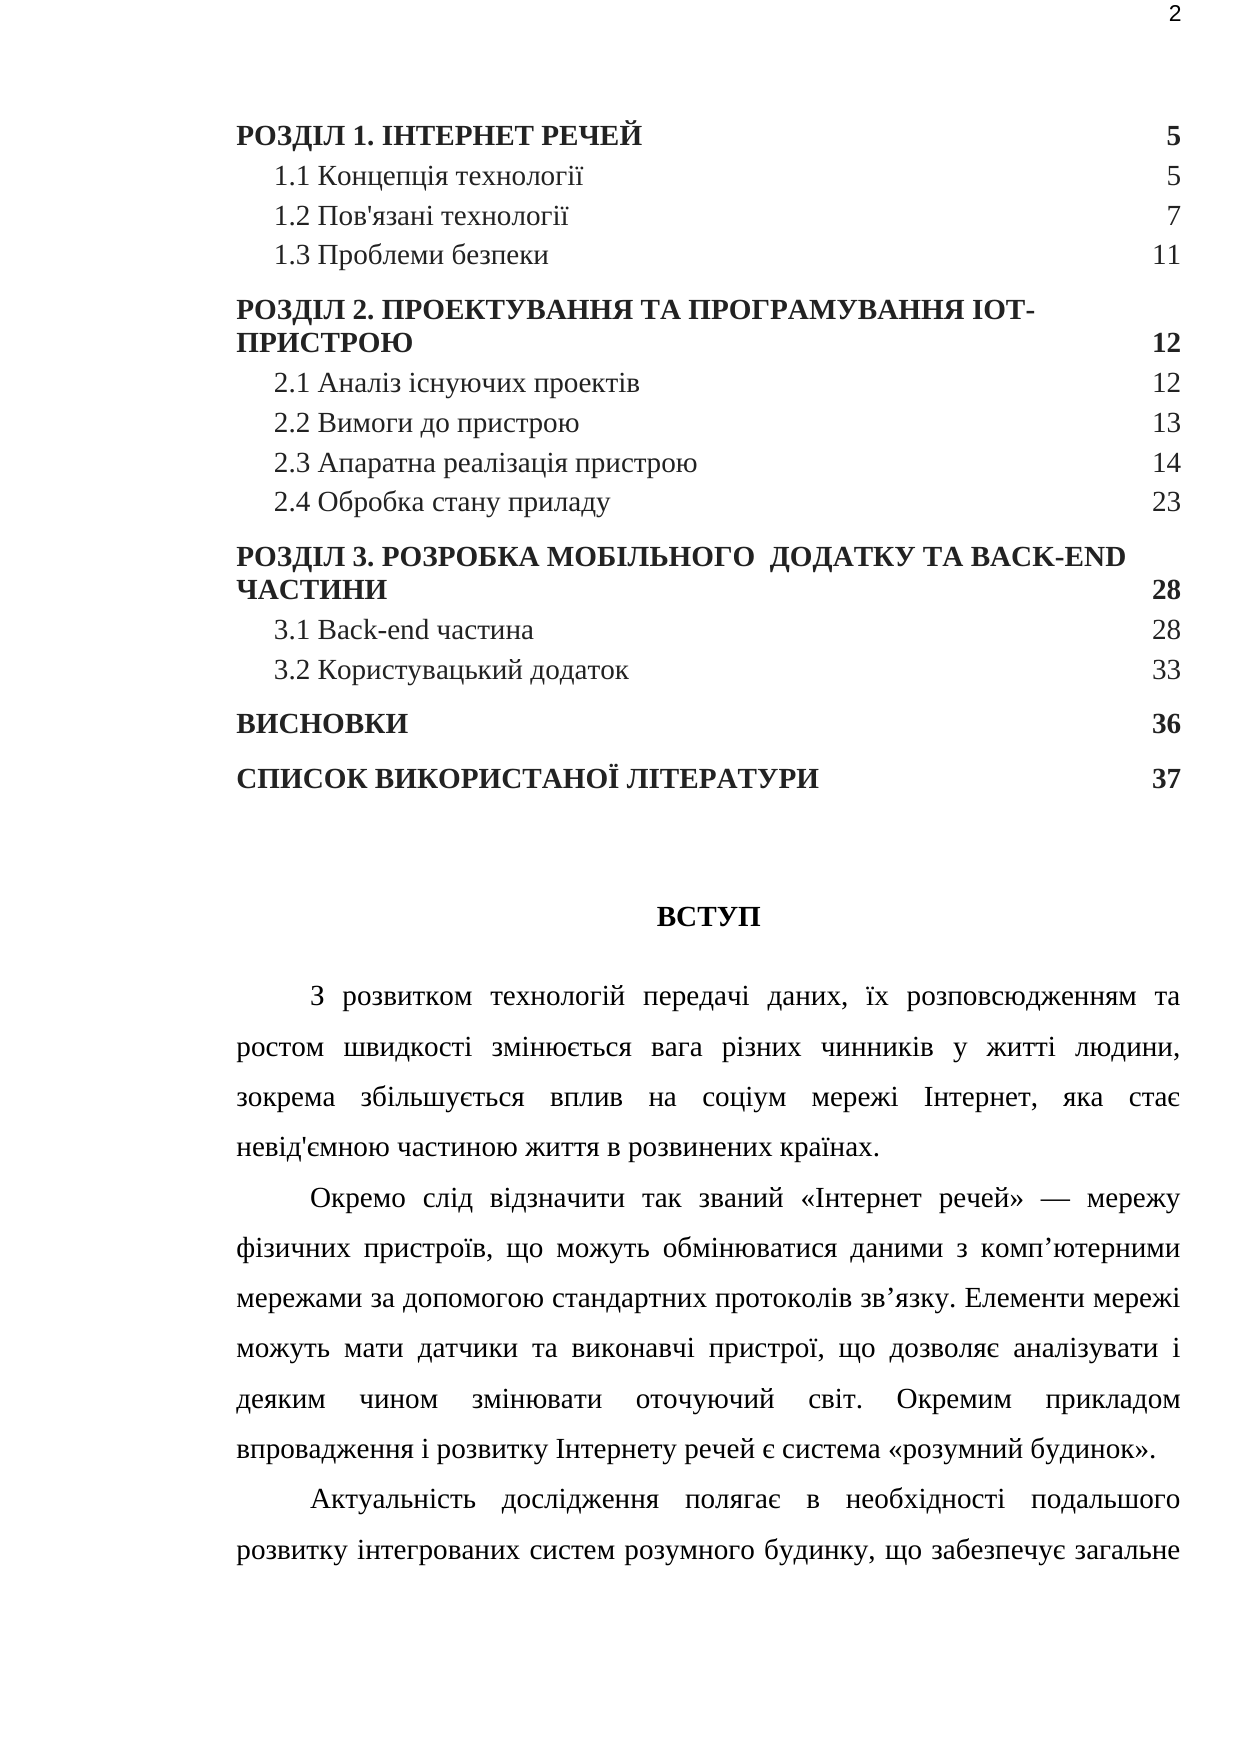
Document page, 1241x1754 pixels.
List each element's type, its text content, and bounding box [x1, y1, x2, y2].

text 1.3 Проблеми безпеки 11 [274, 237, 1181, 271]
text 1.2 Пов'язані технології 7 [274, 198, 1181, 231]
text 2.2 Вимоги до пристрою 13 [274, 405, 1181, 438]
text Окремо слід відзначити так званий «Інтернет речей» — мережу фізичних пристроїв, що можуть обмінюватися даними з комп’ютерними мережами за допомогою стандартних протоколів зв’язку. Елементи мережі можуть мати датчики та виконавчі пристрої, що дозволяє аналізувати і деяким чином змінювати оточуючий світ. Окремим прикладом впровадження і розвитку Інтернету речей є система «розумний будинок». [236, 1180, 1181, 1465]
text 3.1 Back-end частина 28 [274, 612, 1181, 646]
text 1.1 Концепція технології 5 [274, 158, 1181, 191]
text РОЗДІЛ 1. ІНТЕРНЕТ РЕЧЕЙ 5 [236, 118, 1181, 152]
text З розвитком технологій передачі даних, їх розповсюдженням та ростом швидкості змінюється вага різних чинників у житті людини, зокрема збільшується вплив на соціум мережі Інтернет, яка стає невід'ємною частиною життя в розвинених країнах. [236, 978, 1181, 1163]
text РОЗДІЛ 3. РОЗРОБКА МОБІЛЬНОГО ДОДАТКУ ТА BACK-END ЧАСТИНИ 28 [236, 539, 1181, 606]
text 2.4 Обробка стану приладу 23 [274, 484, 1181, 518]
text 2.1 Аналіз існуючих проектів 12 [274, 365, 1181, 399]
text ВИСНОВКИ 36 [236, 706, 1181, 740]
text ВСТУП [236, 899, 1181, 932]
text РОЗДІЛ 2. ПРОЕКТУВАННЯ ТА ПРОГРАМУВАННЯ IOT-ПРИСТРОЮ 12 [236, 292, 1181, 359]
text 3.2 Користувацький додаток 33 [274, 652, 1181, 686]
text 2.3 Апаратна реалізація пристрою 14 [274, 445, 1181, 478]
text СПИСОК ВИКОРИСТАНОЇ ЛІТЕРАТУРИ 37 [236, 761, 1181, 794]
text Актуальність дослідження полягає в необхідності подальшого розвитку інтегрованих систем розумного будинку, що забезпечує загальне [236, 1482, 1181, 1565]
